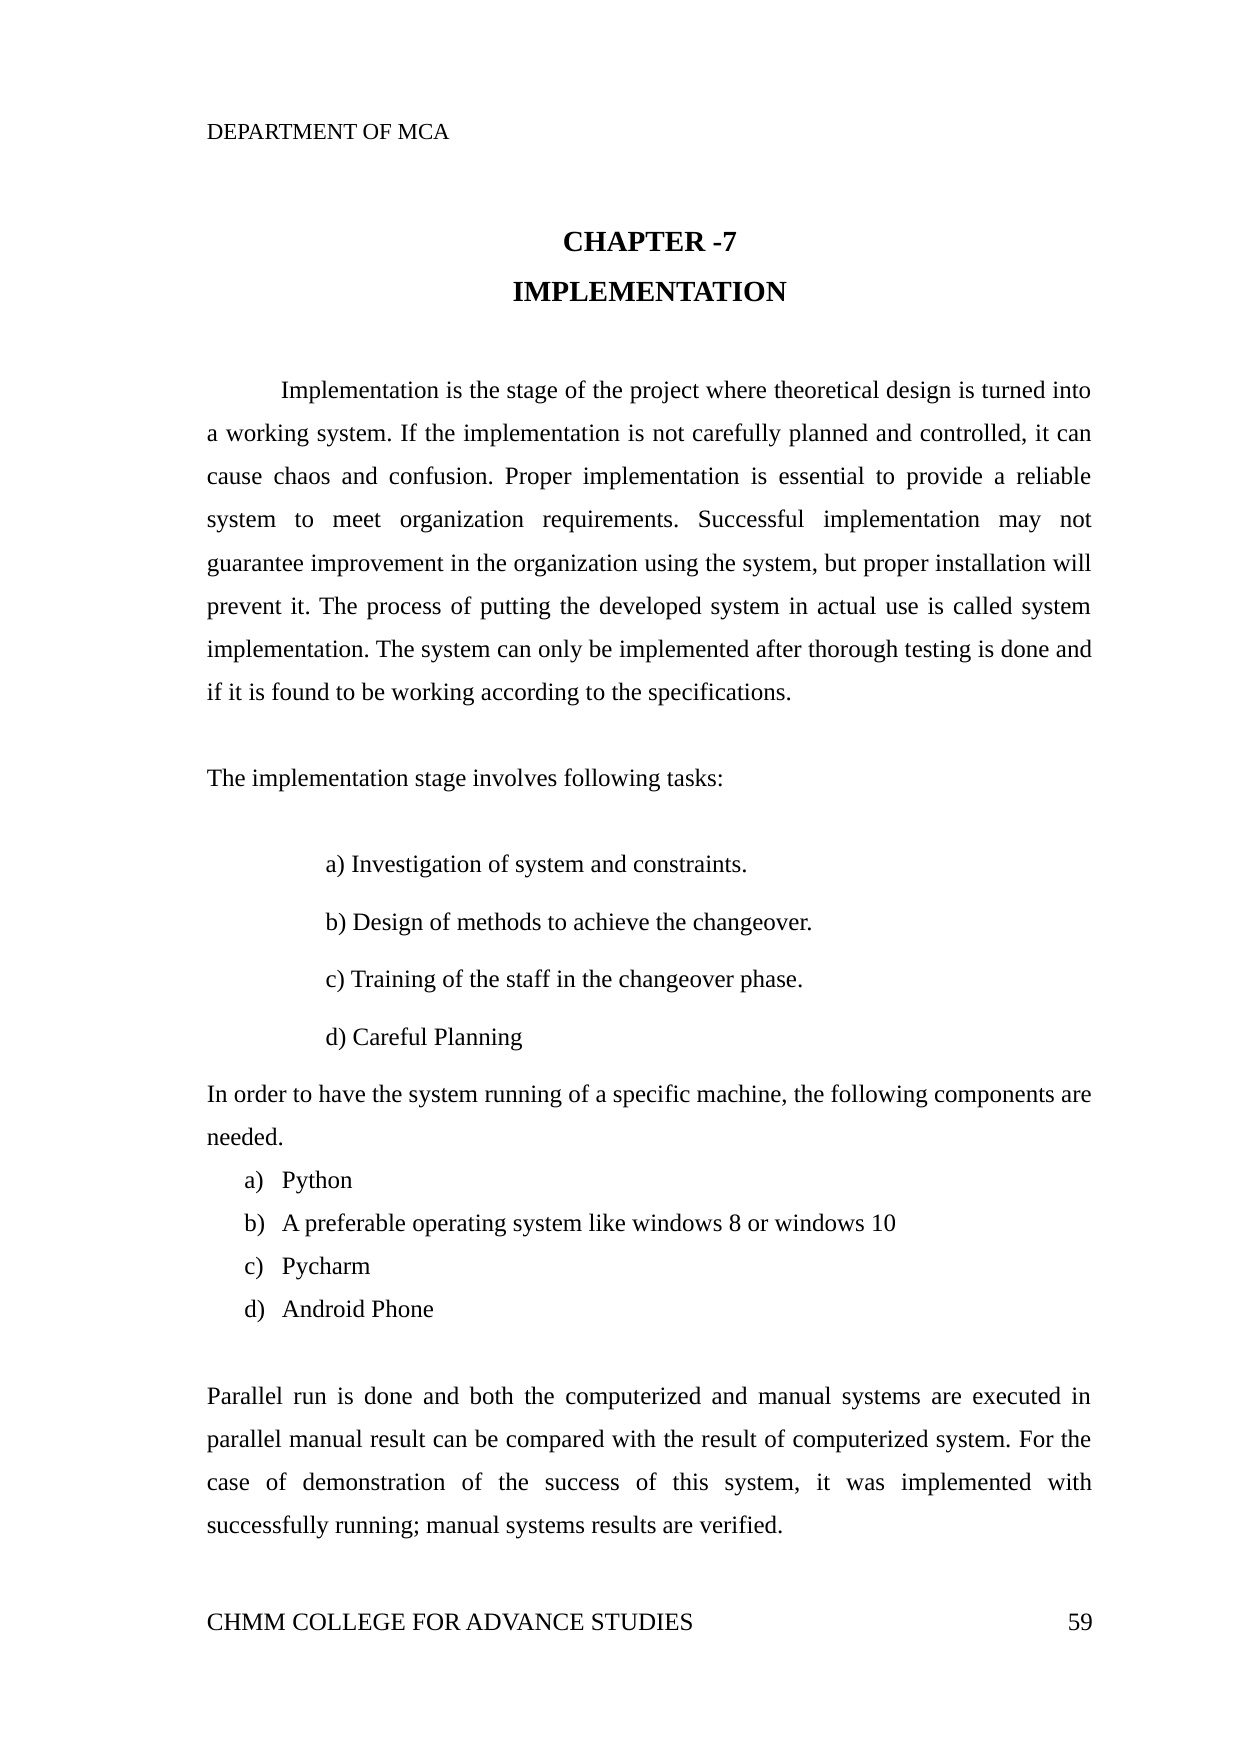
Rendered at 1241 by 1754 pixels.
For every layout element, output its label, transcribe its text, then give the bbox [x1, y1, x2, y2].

list A preferable operating system like windows 8 or windows 10 [244, 1208, 1093, 1237]
list d) Careful Planning [319, 1022, 1094, 1050]
text The implementation stage involves following tasks: [207, 763, 1093, 792]
list b) Design of methods to achieve the changeover. [319, 907, 1094, 936]
text Implementation is the stage of the project where theoretical design is turned into a working system. If the implementation is not carefully planned and controlled, it can cause chaos and confusion. Proper implementation is essential to provide a reliable system to meet organization requirements. Successful implementation may not guarantee improvement in the organization using the system, but proper installation will prevent it. The process of putting the developed system in actual use is called system implementation. The system can only be implemented after thorough testing is done and if it is found to be working according to the specifications. [207, 375, 1093, 706]
list c) Training of the staff in the changeover phase. [319, 964, 1094, 993]
list a) Investigation of system and constraints. [319, 849, 1094, 878]
list Python [244, 1165, 1093, 1194]
list Android Phone [244, 1294, 1093, 1323]
list Pycharm [244, 1251, 1093, 1280]
text In order to have the system running of a specific machine, the following components are needed. [207, 1079, 1093, 1151]
text IMPLEMENTATION [207, 274, 1093, 308]
text CHAPTER -7 [207, 224, 1093, 258]
text Parallel run is done and both the computerized and manual systems are executed in parallel manual result can be compared with the result of computerized system. For the case of demonstration of the success of this system, it was implemented with successfully running; manual systems results are verified. [207, 1381, 1093, 1539]
